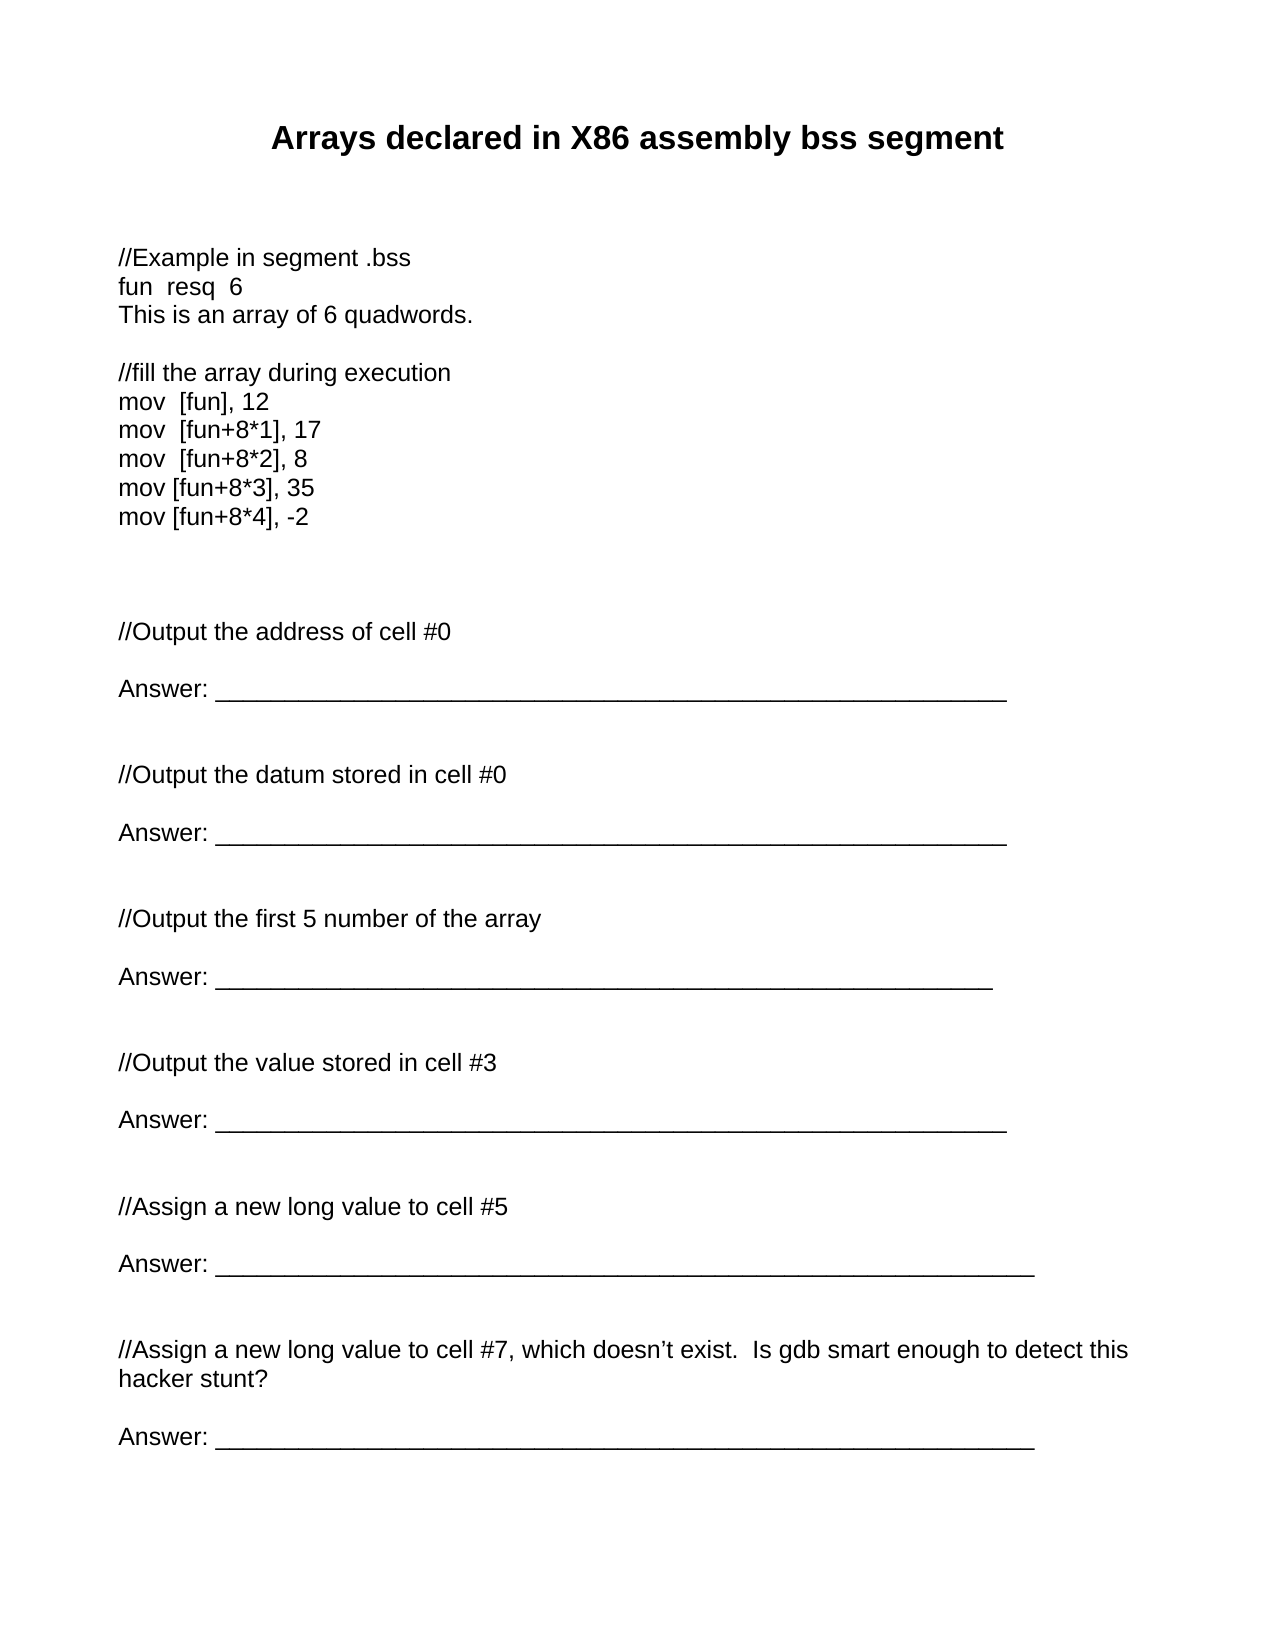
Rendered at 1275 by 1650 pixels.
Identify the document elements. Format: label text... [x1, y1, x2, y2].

text mov [fun+8*2], 8 [118, 444, 1157, 473]
text //fill the array during execution [118, 358, 1157, 387]
text mov [fun], 12 [118, 387, 1157, 415]
text Arrays declared in X86 assembly bss segment [118, 118, 1157, 157]
text Answer: _________________________________________________________ [118, 674, 1157, 703]
text Answer: _________________________________________________________ [118, 818, 1157, 847]
text //Output the address of cell #0 [118, 617, 1157, 645]
text This is an array of 6 quadwords. [118, 300, 1157, 329]
text fun resq 6 [118, 272, 1157, 300]
text //Assign a new long value to cell #5 [118, 1192, 1157, 1220]
text Answer: ________________________________________________________ [118, 962, 1157, 990]
text //Output the datum stored in cell #0 [118, 760, 1157, 789]
text //Example in segment .bss [118, 243, 1157, 272]
text mov [fun+8*3], 35 [118, 473, 1157, 502]
text //Output the value stored in cell #3 [118, 1048, 1157, 1077]
text mov [fun+8*1], 17 [118, 415, 1157, 444]
text Answer: _________________________________________________________ [118, 1105, 1157, 1134]
text Answer: ___________________________________________________________ [118, 1249, 1157, 1278]
text //Output the first 5 number of the array [118, 904, 1157, 933]
text Answer: ___________________________________________________________ [118, 1422, 1157, 1450]
text //Assign a new long value to cell #7, which doesn’t exist. Is gdb smart enough to detect this hacker stunt? [118, 1335, 1157, 1393]
text mov [fun+8*4], -2 [118, 502, 1157, 530]
